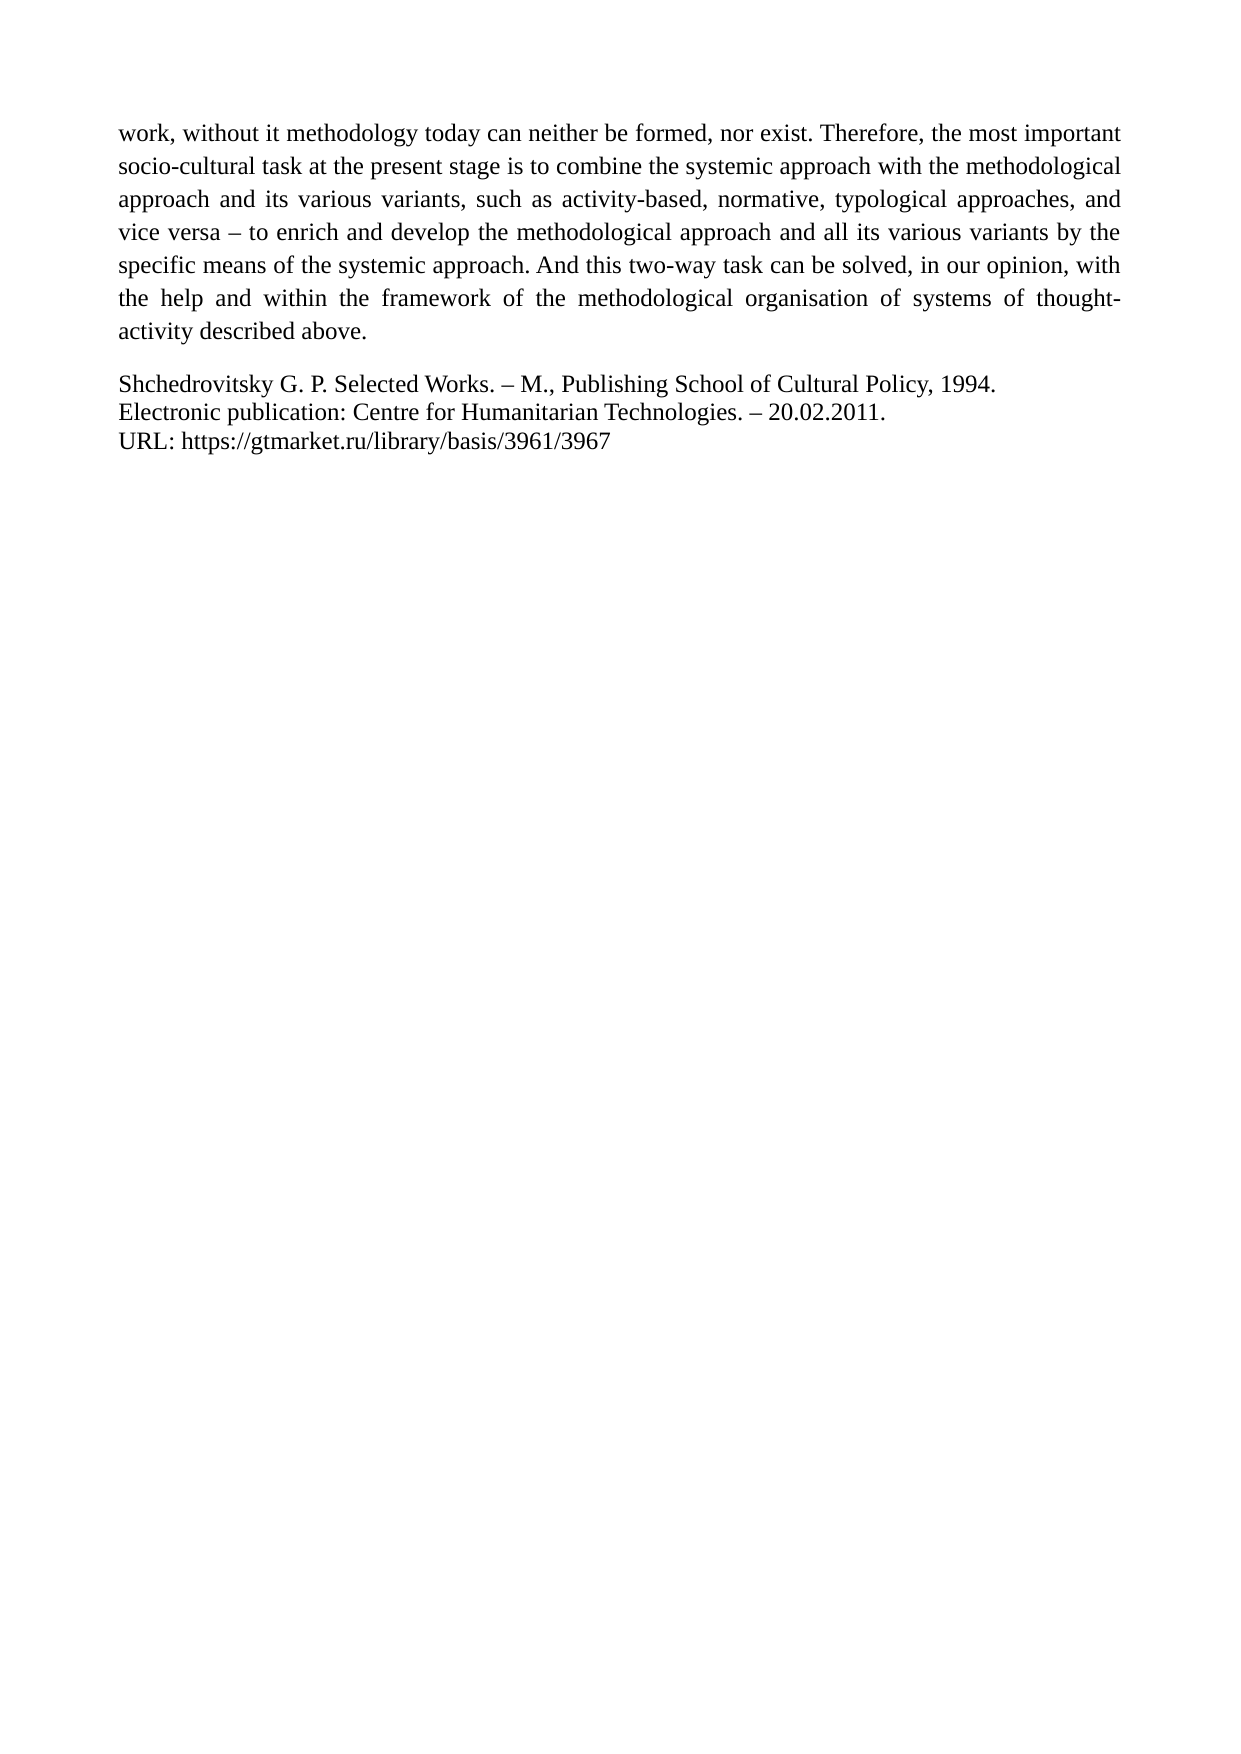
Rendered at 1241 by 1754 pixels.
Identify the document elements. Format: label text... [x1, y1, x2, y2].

text URL: https://gtmarket.ru/library/basis/3961/3967 [118, 426, 1122, 455]
text work, without it methodology today can neither be formed, nor exist. Therefore, the most important socio-cultural task at the present stage is to combine the systemic approach with the methodological approach and its various variants, such as activity-based, normative, typological approaches, and vice versa – to enrich and develop the methodological approach and all its various variants by the specific means of the systemic approach. And this two-way task can be solved, in our opinion, with the help and within the framework of the methodological organisation of systems of thought-activity described above. [118, 118, 1122, 345]
text Shchedrovitsky G. P. Selected Works. – M., Publishing School of Cultural Policy, 1994. [118, 369, 1122, 397]
text Electronic publication: Centre for Humanitarian Technologies. – 20.02.2011. [118, 397, 1122, 426]
